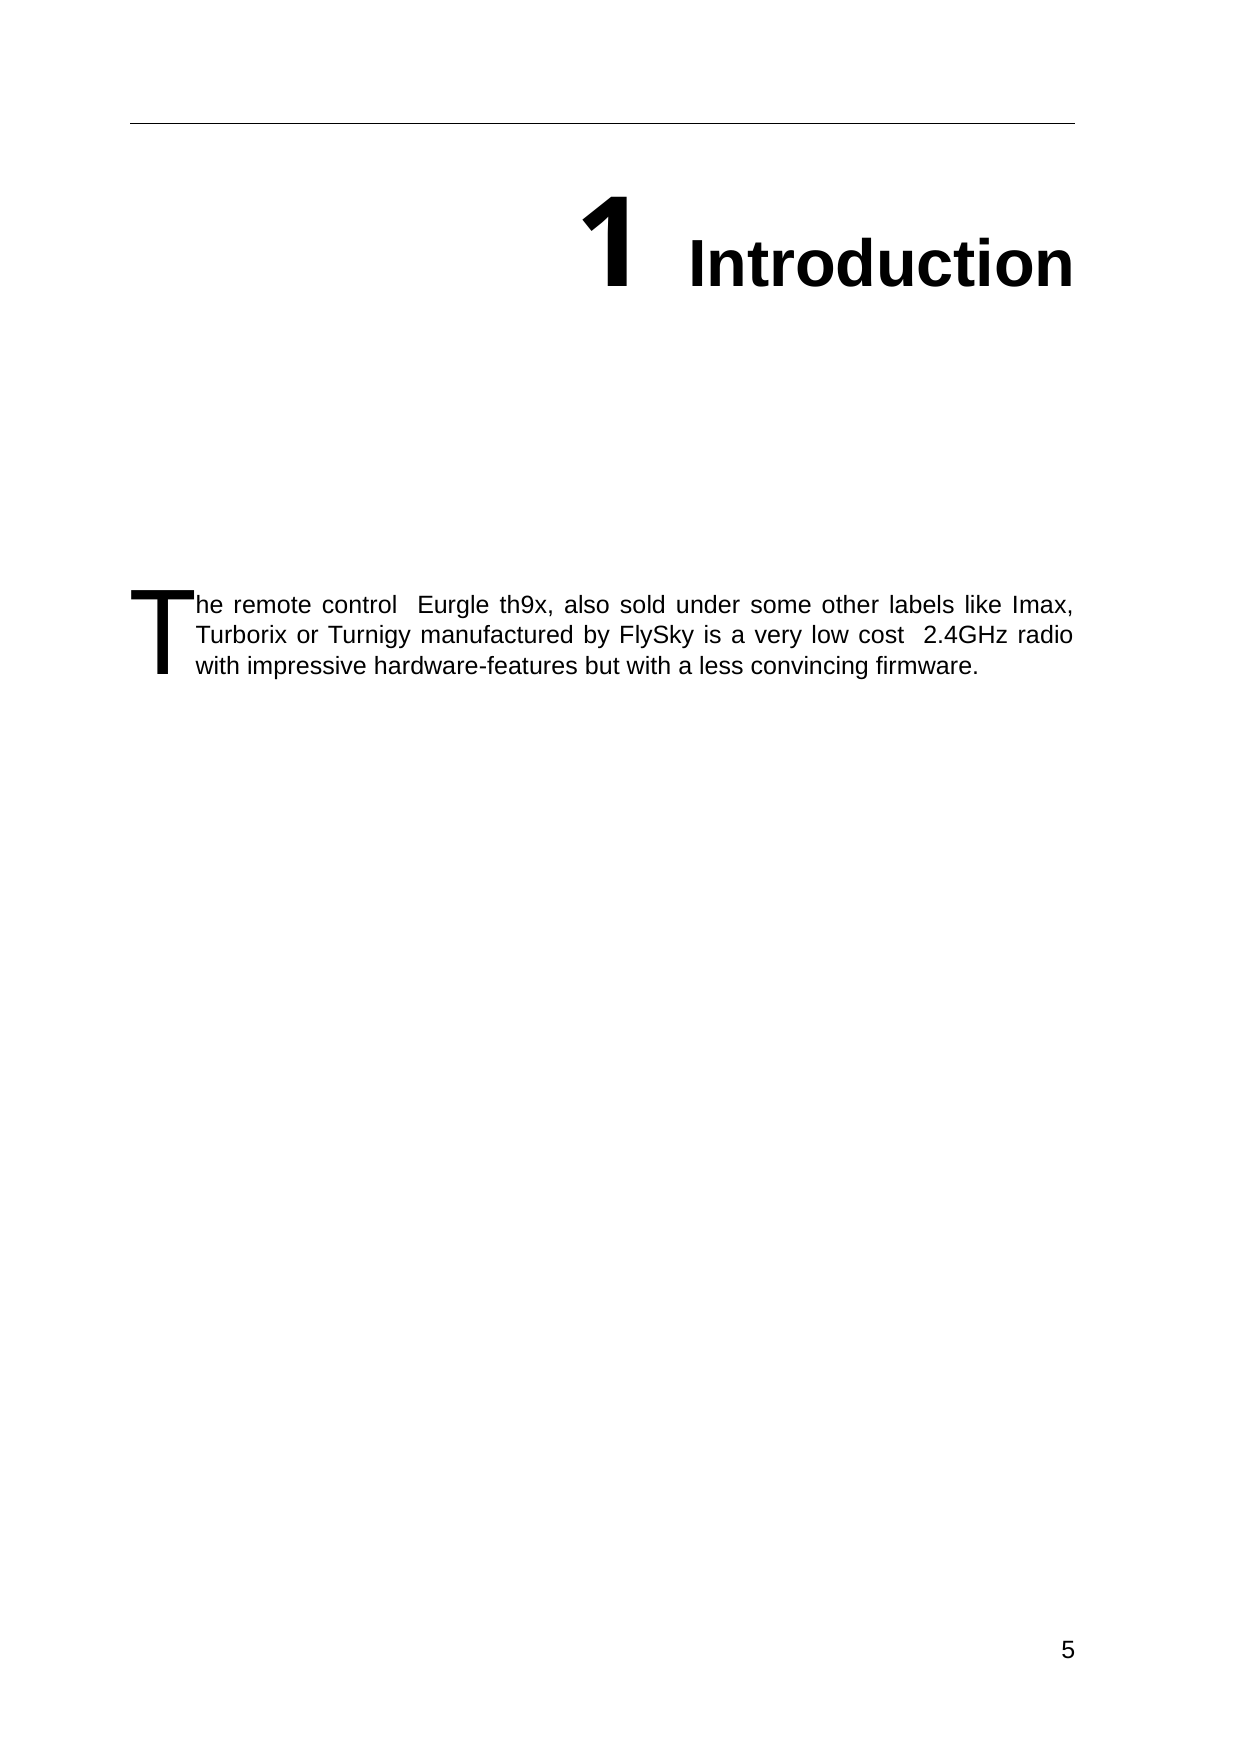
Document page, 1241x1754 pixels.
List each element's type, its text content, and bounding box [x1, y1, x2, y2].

subtitle Introduction [189, 152, 1075, 322]
text The remote control Eurgle th9x, also sold under some other labels like Imax, Turborix or Turnigy manufactured by FlySky is a very low cost 2.4GHz radio with impressive hardware-features but with a less convincing firmware. [130, 591, 1075, 680]
